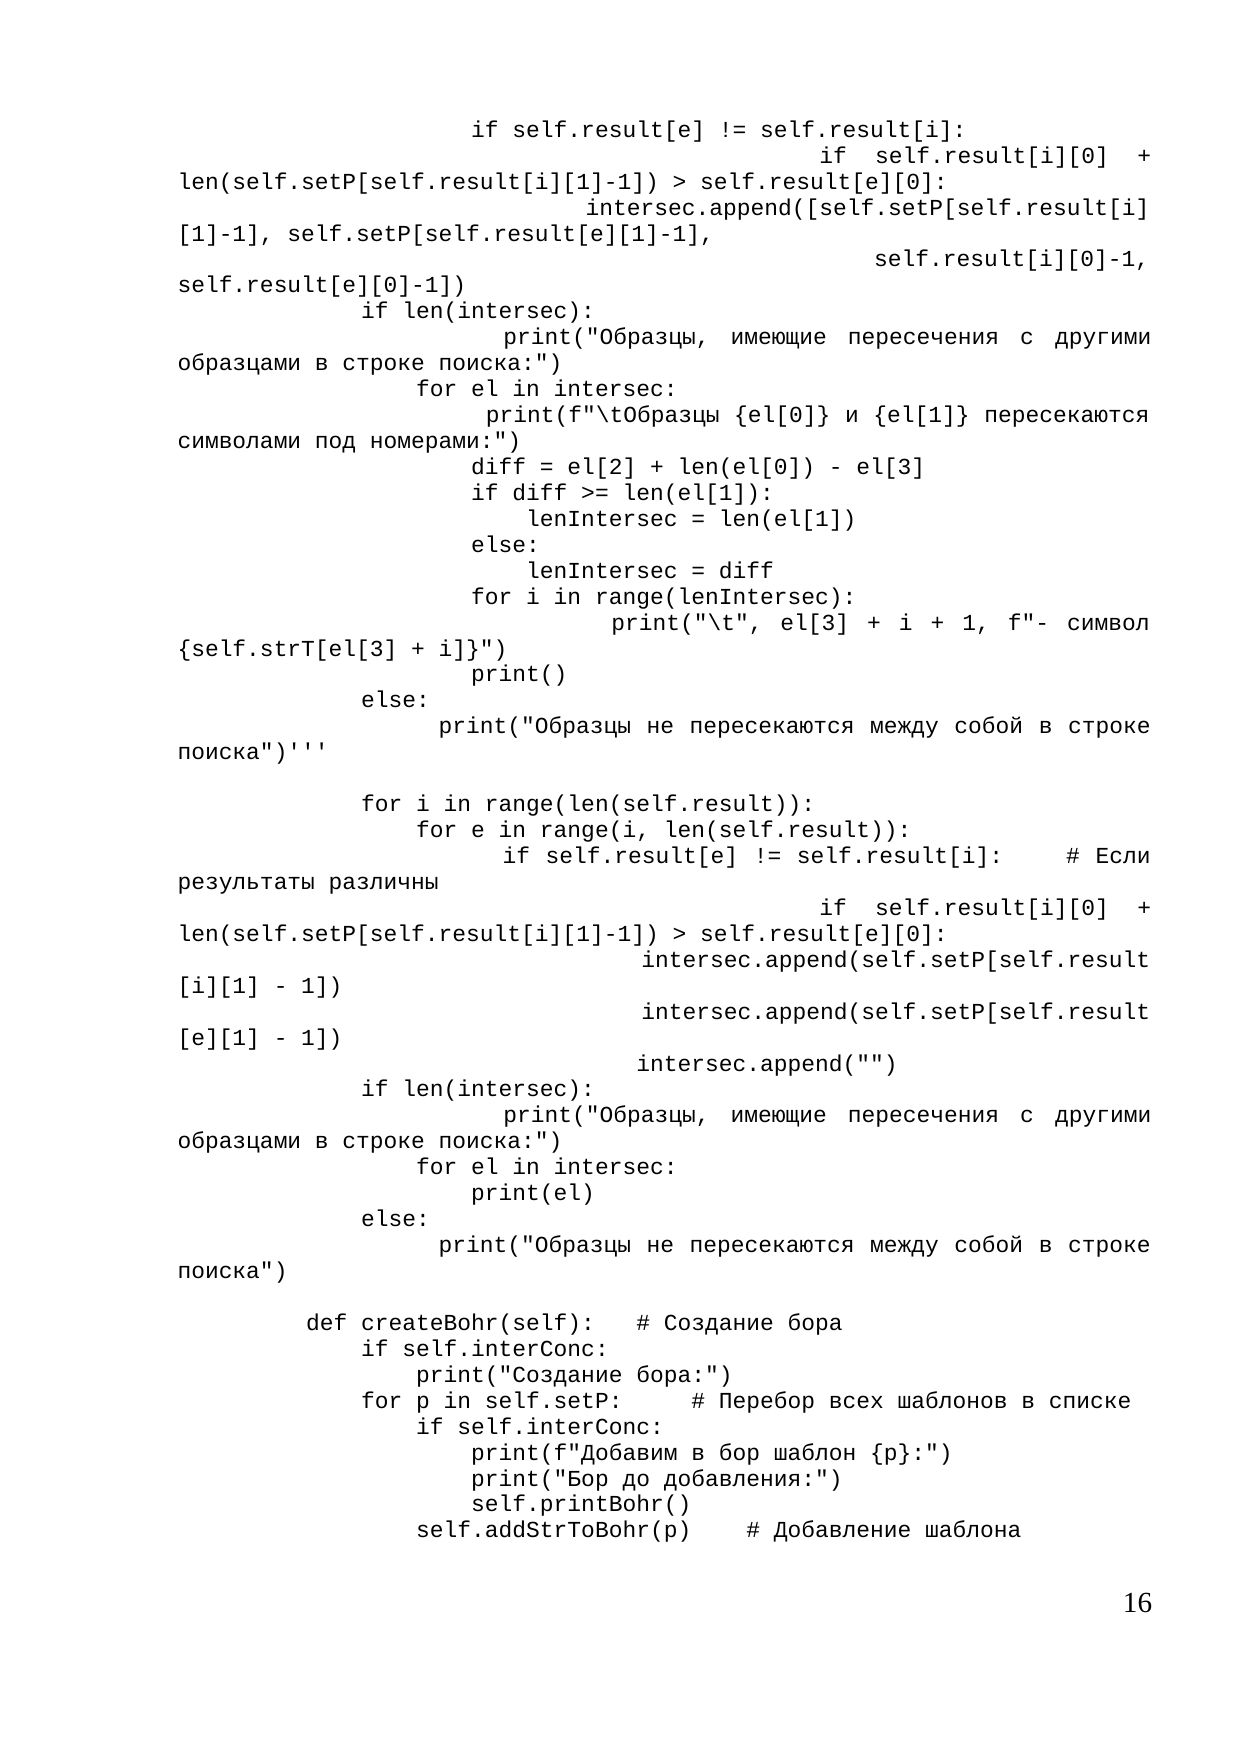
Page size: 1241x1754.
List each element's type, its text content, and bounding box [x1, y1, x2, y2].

text if diff >= len(el[1]): [177, 481, 1152, 507]
text self.result[i][0]-1, self.result[e][0]-1]) [177, 248, 1152, 300]
text if len(intersec): [177, 300, 1152, 326]
text if len(intersec): [177, 1078, 1152, 1104]
text intersec.append([self.setP[self.result[i][1]-1], self.setP[self.result[e][1]-1], [177, 196, 1152, 248]
text if self.interConc: [177, 1337, 1152, 1363]
text lenIntersec = diff [177, 559, 1152, 585]
text if self.interConc: [177, 1415, 1152, 1441]
text diff = el[2] + len(el[0]) - el[3] [177, 455, 1152, 481]
text print(f"Добавим в бор шаблон {p}:") [177, 1441, 1152, 1467]
text if self.result[i][0] + len(self.setP[self.result[i][1]-1]) > self.result[e][0]: [177, 144, 1152, 196]
text for i in range(len(self.result)): [177, 792, 1152, 818]
text if self.result[e] != self.result[i]: # Если результаты различны [177, 844, 1152, 896]
text print("Образцы не пересекаются между собой в строке поиска") [177, 1233, 1152, 1285]
text self.addStrToBohr(p) # Добавление шаблона [177, 1519, 1152, 1545]
text print("Образцы, имеющие пересечения с другими образцами в строке поиска:") [177, 1104, 1152, 1156]
text if self.result[i][0] + len(self.setP[self.result[i][1]-1]) > self.result[e][0]: [177, 896, 1152, 948]
text print() [177, 663, 1152, 689]
text print(f"\tОбразцы {el[0]} и {el[1]} пересекаются символами под номерами:") [177, 403, 1152, 455]
text print("Бор до добавления:") [177, 1467, 1152, 1493]
text for el in intersec: [177, 1156, 1152, 1182]
text print("Создание бора:") [177, 1363, 1152, 1389]
text for e in range(i, len(self.result)): [177, 818, 1152, 844]
text lenIntersec = len(el[1]) [177, 507, 1152, 533]
text if self.result[e] != self.result[i]: [177, 118, 1152, 144]
text else: [177, 533, 1152, 559]
text for el in intersec: [177, 377, 1152, 403]
text intersec.append(self.setP[self.result[e][1] - 1]) [177, 1000, 1152, 1052]
text else: [177, 689, 1152, 715]
text self.printBohr() [177, 1493, 1152, 1519]
text print("Образцы, имеющие пересечения с другими образцами в строке поиска:") [177, 326, 1152, 377]
text else: [177, 1207, 1152, 1233]
text for i in range(lenIntersec): [177, 585, 1152, 611]
text for p in self.setP: # Перебор всех шаблонов в списке [177, 1389, 1152, 1415]
text print(el) [177, 1182, 1152, 1207]
text print("\t", el[3] + i + 1, f"- символ {self.strT[el[3] + i]}") [177, 611, 1152, 663]
text intersec.append(self.setP[self.result[i][1] - 1]) [177, 948, 1152, 1000]
text intersec.append("") [177, 1052, 1152, 1078]
text def createBohr(self): # Создание бора [177, 1311, 1152, 1337]
text print("Образцы не пересекаются между собой в строке поиска")''' [177, 715, 1152, 767]
